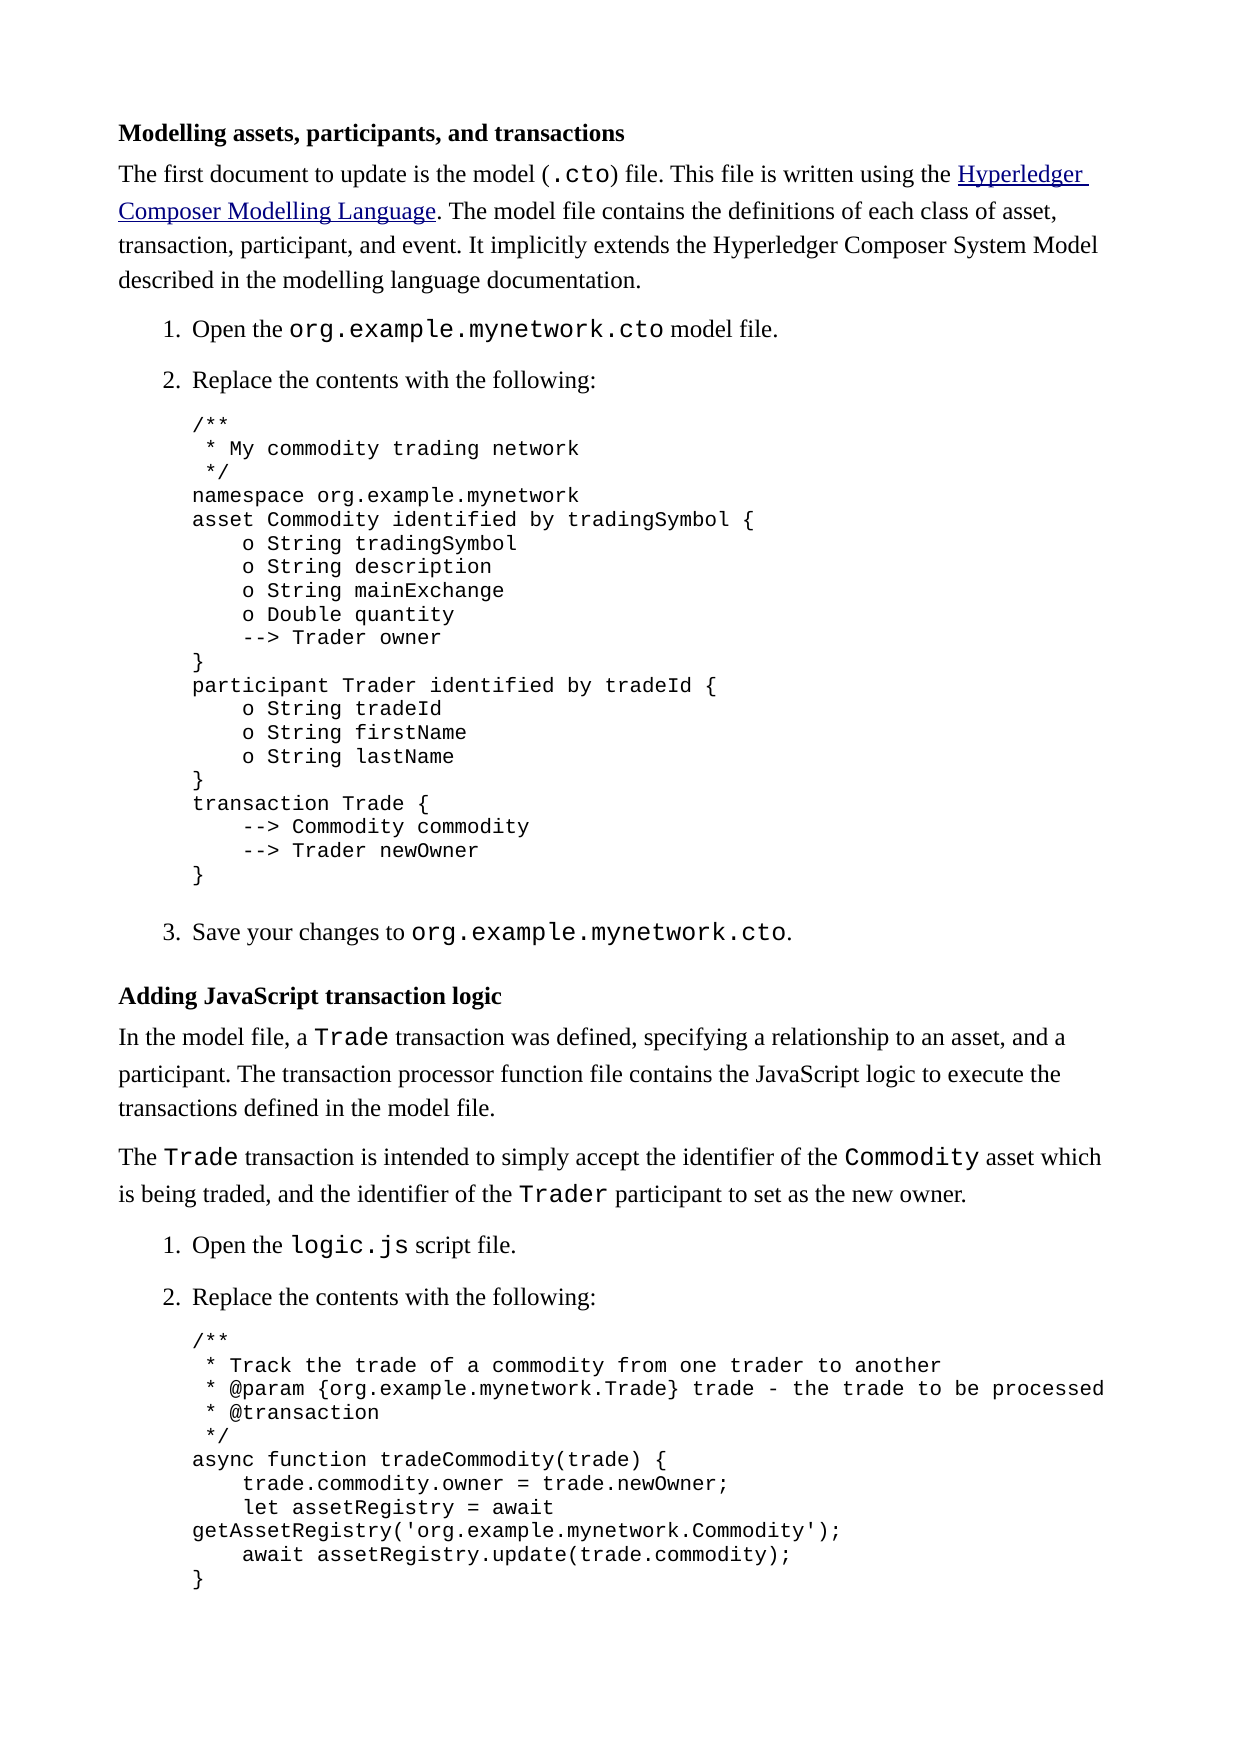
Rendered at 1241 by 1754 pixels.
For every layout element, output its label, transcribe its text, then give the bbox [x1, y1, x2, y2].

list */ [162, 462, 1122, 486]
subtitle Adding JavaScript transaction logic [118, 981, 1122, 1010]
list */ [162, 1426, 1122, 1449]
list Replace the contents with the following: [162, 1282, 1122, 1311]
list Open the logic.js script file. [162, 1231, 1122, 1261]
text In the model file, a Trade transaction was defined, specifying a relationship to an asset, and a participant. The transaction processor function file contains the JavaScript logic to execute the transactions defined in the model file. [118, 1022, 1122, 1122]
list --> Trader newOwner [162, 840, 1122, 864]
list Open the org.example.mynetwork.cto model file. [162, 314, 1122, 345]
list * My commodity trading network [162, 438, 1122, 462]
list * Track the trade of a commodity from one trader to another [162, 1355, 1122, 1378]
list trade.commodity.owner = trade.newOwner; [162, 1473, 1122, 1497]
list * @param {org.example.mynetwork.Trade} trade - the trade to be processed [162, 1378, 1122, 1402]
list } [162, 769, 1122, 793]
list o String description [162, 556, 1122, 580]
list * @transaction [162, 1402, 1122, 1426]
text The Trade transaction is intended to simply accept the identifier of the Commodity asset which is being traded, and the identifier of the Trader participant to set as the new owner. [118, 1142, 1122, 1210]
list /** [162, 414, 1122, 438]
list } [162, 1568, 1122, 1591]
list } [162, 864, 1122, 887]
text The first document to update is the model (.cto) file. This file is written using the Hyperledger Composer Modelling Language. The model file contains the definitions of each class of asset, transaction, participant, and event. It implicitly extends the Hyperledger Composer System Model described in the modelling language documentation. [118, 159, 1122, 294]
list transaction Trade { [162, 793, 1122, 817]
list await assetRegistry.update(trade.commodity); [162, 1544, 1122, 1568]
list o Double quantity [162, 604, 1122, 627]
list Replace the contents with the following: [162, 366, 1122, 394]
list namespace org.example.mynetwork [162, 486, 1122, 509]
list let assetRegistry = await getAssetRegistry('org.example.mynetwork.Commodity'); [162, 1497, 1122, 1544]
list o String tradeId [162, 698, 1122, 722]
list --> Commodity commodity [162, 817, 1122, 840]
list o String lastName [162, 746, 1122, 769]
list asset Commodity identified by tradingSymbol { [162, 509, 1122, 533]
list participant Trader identified by tradeId { [162, 675, 1122, 698]
list --> Trader owner [162, 627, 1122, 651]
list async function tradeCommodity(trade) { [162, 1449, 1122, 1473]
list o String tradingSymbol [162, 533, 1122, 556]
list Save your changes to org.example.mynetwork.cto. [162, 917, 1122, 948]
list } [162, 651, 1122, 675]
subtitle Modelling assets, participants, and transactions [118, 118, 1122, 147]
list /** [162, 1331, 1122, 1355]
list o String firstName [162, 722, 1122, 746]
list o String mainExchange [162, 580, 1122, 604]
